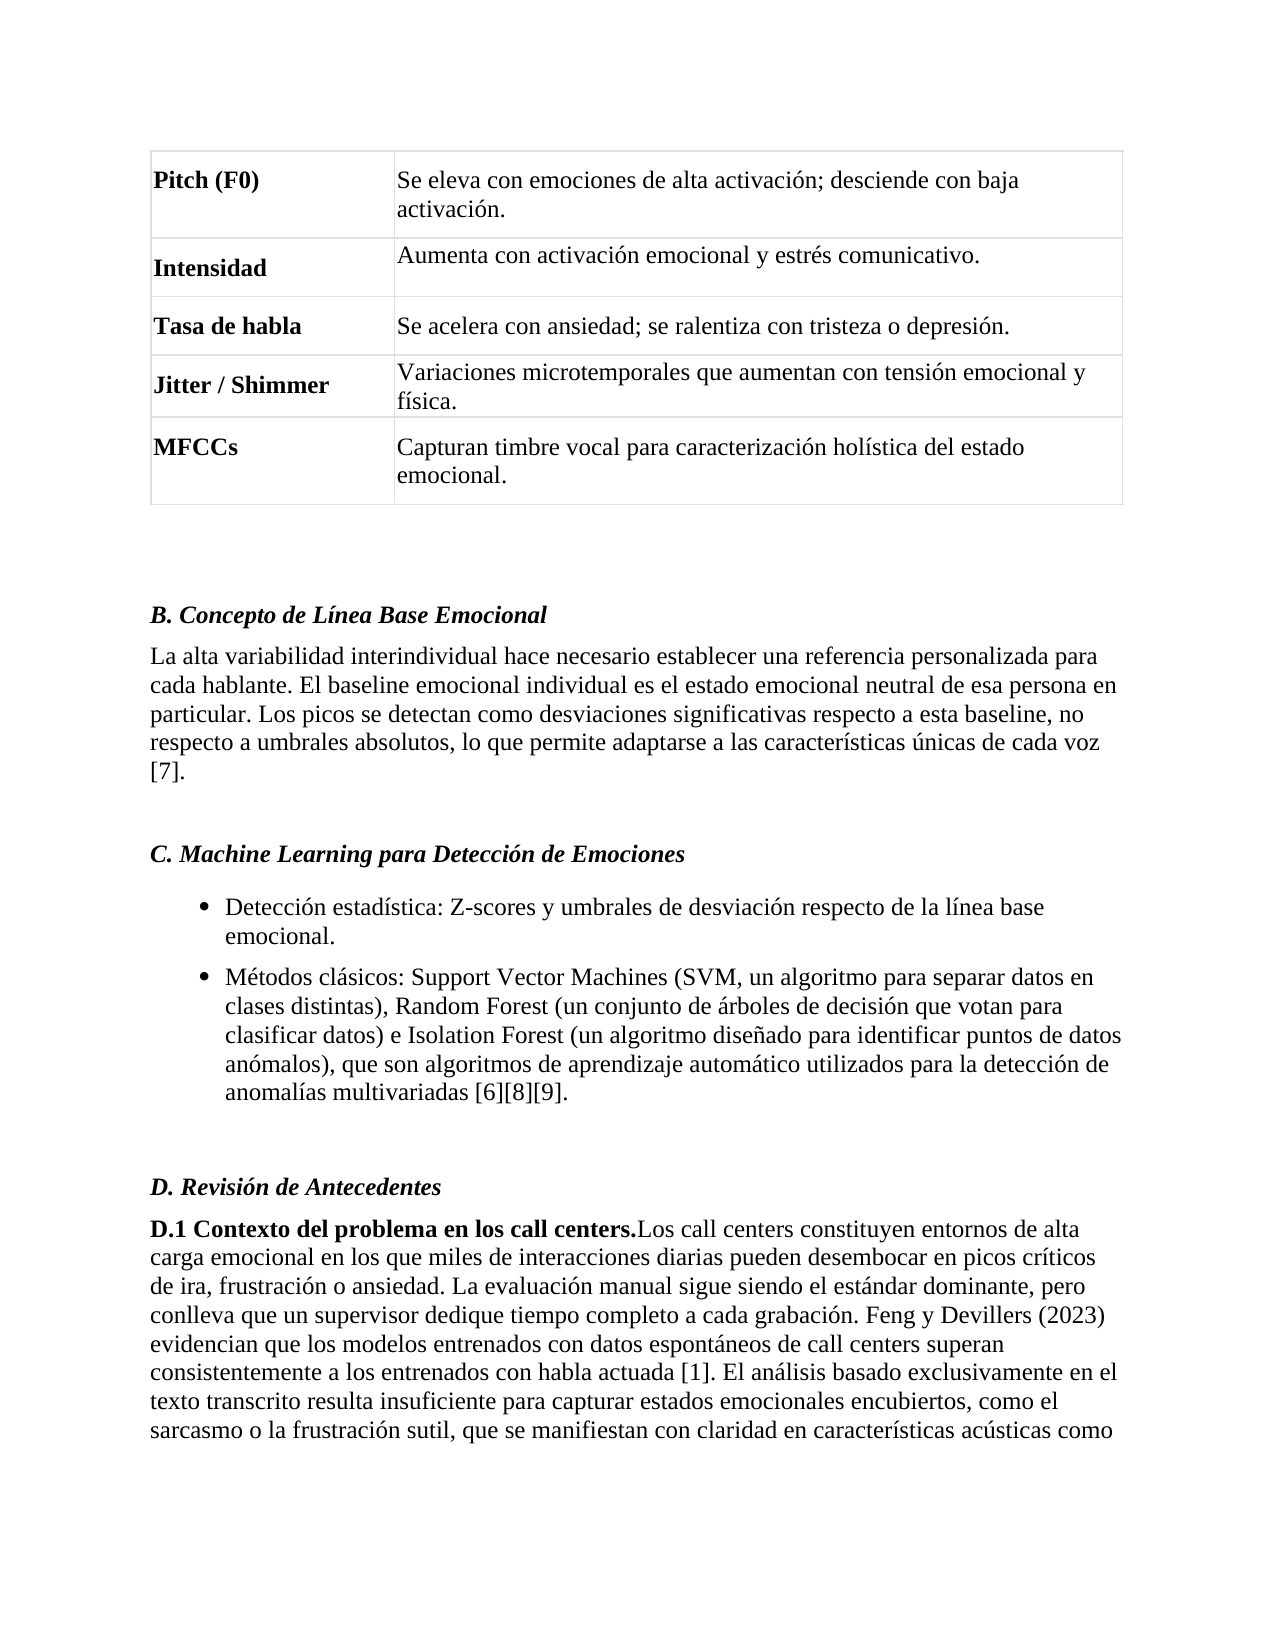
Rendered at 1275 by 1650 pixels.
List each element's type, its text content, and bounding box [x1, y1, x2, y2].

table_cell Se acelera con ansiedad; se ralentiza con tristeza o depresión. [395, 297, 1122, 354]
text D. Revisión de Antecedentes [150, 1172, 1125, 1201]
text B. Concepto de Línea Base Emocional [150, 600, 1125, 629]
list Métodos clásicos: Support Vector Machines (SVM, un algoritmo para separar datos en clases distintas), Random Forest (un conjunto de árboles de decisión que votan para clasificar datos) e Isolation Forest (un algoritmo diseñado para identificar puntos de datos anómalos), que son algoritmos de aprendizaje automático utilizados para la detección de anomalías multivariadas [6][8][9]. [200, 962, 1125, 1106]
table_cell Aumenta con activación emocional y estrés comunicativo. [395, 239, 1122, 296]
table_cell Variaciones microtemporales que aumentan con tensión emocional y física. [395, 356, 1122, 416]
table_cell Capturan timbre vocal para caracterización holística del estado emocional. [395, 418, 1122, 503]
list Detección estadística: Z-scores y umbrales de desviación respecto de la línea base emocional. [200, 892, 1125, 950]
table_cell Jitter / Shimmer [152, 356, 394, 416]
text C. Machine Learning para Detección de Emociones [150, 839, 1125, 867]
table_cell Se eleva con emociones de alta activación; desciende con baja activación. [395, 152, 1122, 237]
text La alta variabilidad interindividual hace necesario establecer una referencia personalizada para cada hablante. El baseline emocional individual es el estado emocional neutral de esa persona en particular. Los picos se detectan como desviaciones significativas respecto a esta baseline, no respecto a umbrales absolutos, lo que permite adaptarse a las características únicas de cada voz [7]. [150, 641, 1125, 785]
table_cell Intensidad [152, 239, 394, 296]
table_cell Pitch (F0) [152, 152, 394, 237]
text D.1 Contexto del problema en los call centers.Los call centers constituyen entornos de alta carga emocional en los que miles de interacciones diarias pueden desembocar en picos críticos de ira, frustración o ansiedad. La evaluación manual sigue siendo el estándar dominante, pero conlleva que un supervisor dedique tiempo completo a cada grabación. Feng y Devillers (2023) evidencian que los modelos entrenados con datos espontáneos de call centers superan consistentemente a los entrenados con habla actuada [1]. El análisis basado exclusivamente en el texto transcrito resulta insuficiente para capturar estados emocionales encubiertos, como el sarcasmo o la frustración sutil, que se manifiestan con claridad en características acústicas como [150, 1214, 1125, 1444]
table_cell Tasa de habla [152, 297, 394, 354]
table_cell MFCCs [152, 418, 394, 503]
